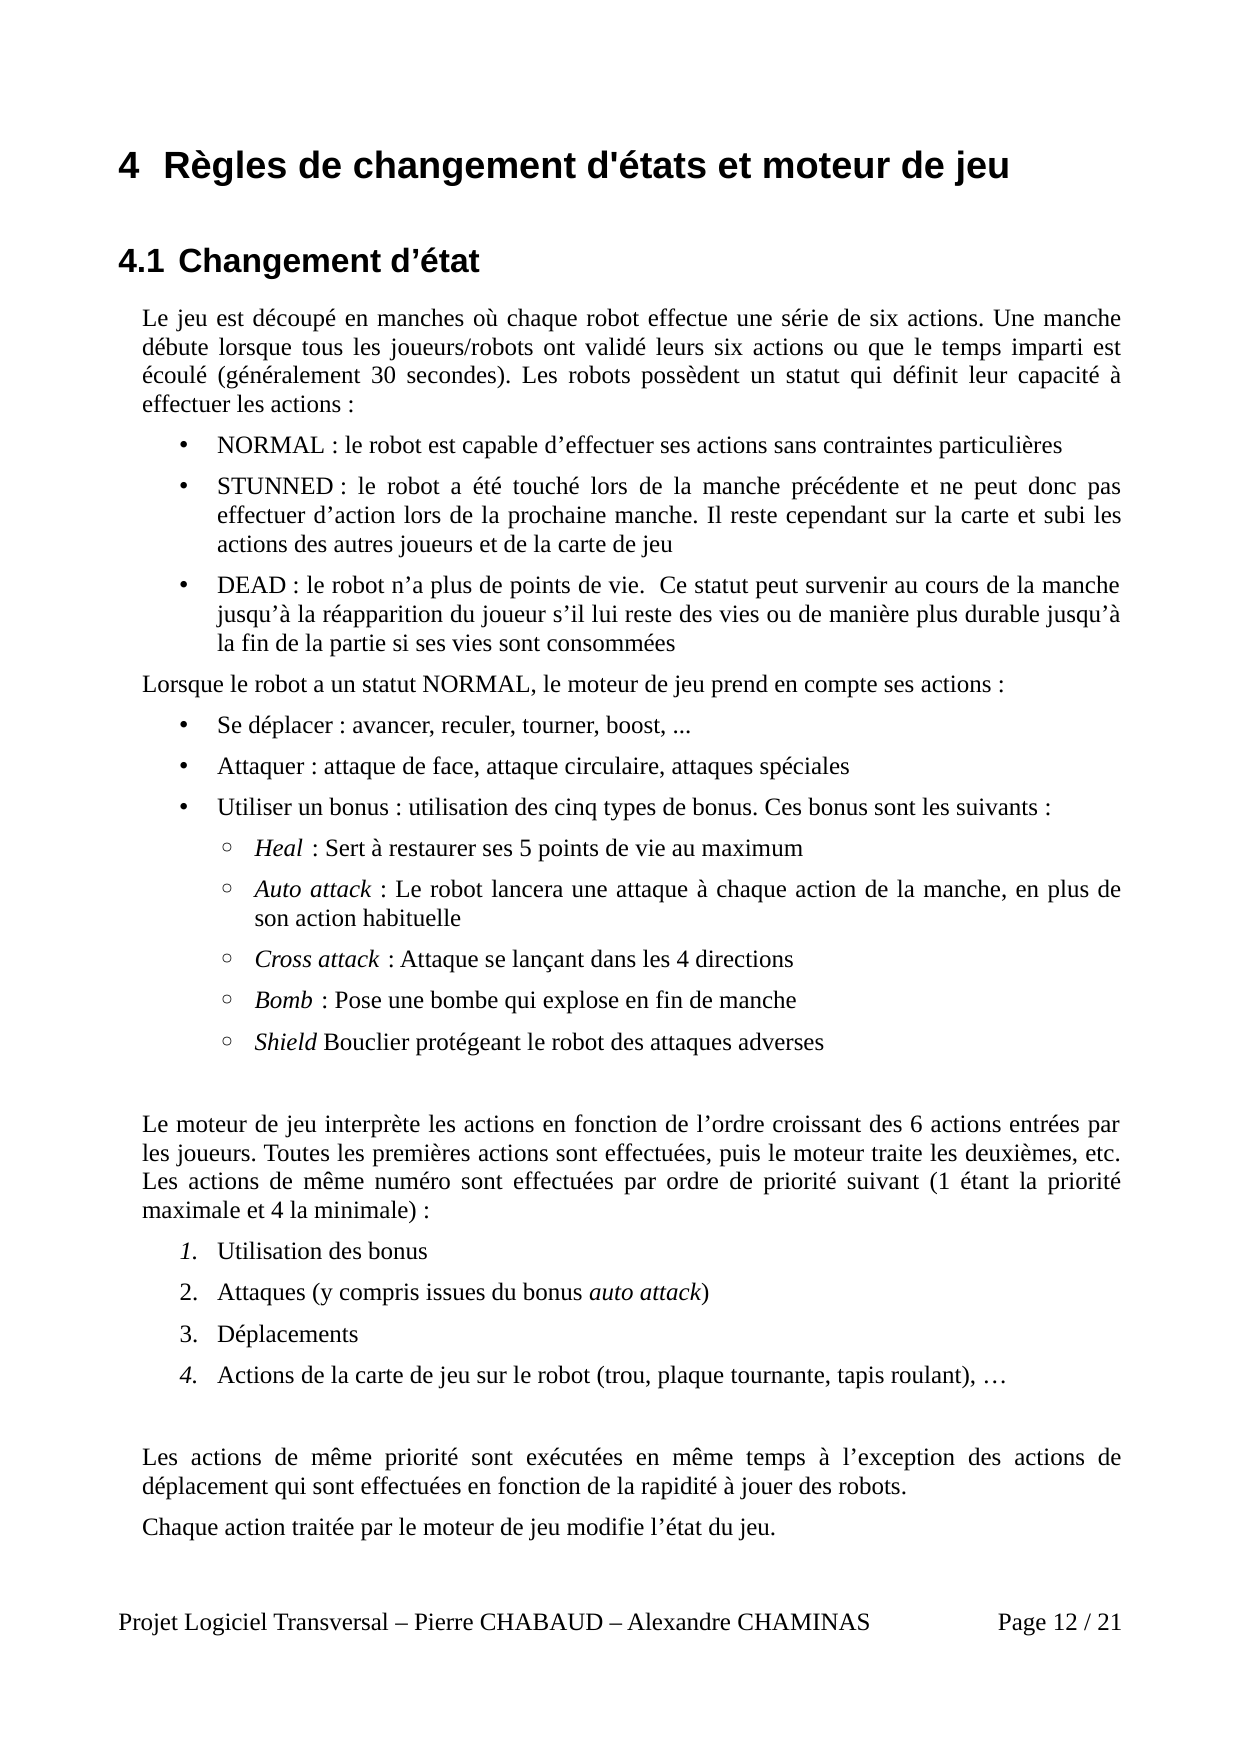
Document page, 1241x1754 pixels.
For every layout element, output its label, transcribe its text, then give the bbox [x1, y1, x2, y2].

list Shield Bouclier protégeant le robot des attaques adverses [217, 1027, 1122, 1055]
list STUNNED : le robot a été touché lors de la manche précédente et ne peut donc pas effectuer d’action lors de la prochaine manche. Il reste cependant sur la carte et subi les actions des autres joueurs et de la carte de jeu [179, 471, 1122, 558]
list Utiliser un bonus : utilisation des cinq types de bonus. Ces bonus sont les suivants : [179, 792, 1122, 821]
list Cross attack : Attaque se lançant dans les 4 directions [217, 944, 1122, 973]
list Attaques (y compris issues du bonus auto attack) [179, 1277, 1122, 1306]
list NORMAL : le robot est capable d’effectuer ses actions sans contraintes particulières [179, 430, 1122, 459]
list Se déplacer : avancer, reculer, tourner, boost, ... [179, 710, 1122, 739]
text Lorsque le robot a un statut NORMAL, le moteur de jeu prend en compte ses actions : [142, 669, 1122, 697]
list Utilisation des bonus [179, 1236, 1122, 1265]
list Auto attack : Le robot lancera une attaque à chaque action de la manche, en plus de son action habituelle [217, 874, 1122, 932]
text Le moteur de jeu interprète les actions en fonction de l’ordre croissant des 6 actions entrées par les joueurs. Toutes les premières actions sont effectuées, puis le moteur traite les deuxièmes, etc. Les actions de même numéro sont effectuées par ordre de priorité suivant (1 étant la priorité maximale et 4 la minimale) : [142, 1109, 1122, 1224]
list Attaquer : attaque de face, attaque circulaire, attaques spéciales [179, 751, 1122, 780]
list Actions de la carte de jeu sur le robot (trou, plaque tournante, tapis roulant), … [179, 1360, 1122, 1388]
list Déplacements [179, 1319, 1122, 1347]
text Les actions de même priorité sont exécutées en même temps à l’exception des actions de déplacement qui sont effectuées en fonction de la rapidité à jouer des robots. [142, 1442, 1122, 1499]
list Bomb : Pose une bombe qui explose en fin de manche [217, 986, 1122, 1014]
list DEAD : le robot n’a plus de points de vie. Ce statut peut survenir au cours de la manche jusqu’à la réapparition du joueur s’il lui reste des vies ou de manière plus durable jusqu’à la fin de la partie si ses vies sont consommées [179, 570, 1122, 656]
list Heal : Sert à restaurer ses 5 points de vie au maximum [217, 833, 1122, 862]
text Chaque action traitée par le moteur de jeu modifie l’état du jeu. [142, 1512, 1122, 1541]
subtitle Règles de changement d'états et moteur de jeu [118, 143, 1122, 187]
subtitle Changement d’état [118, 241, 1122, 279]
text Le jeu est découpé en manches où chaque robot effectue une série de six actions. Une manche débute lorsque tous les joueurs/robots ont validé leurs six actions ou que le temps imparti est écoulé (généralement 30 secondes). Les robots possèdent un statut qui définit leur capacité à effectuer les actions : [142, 303, 1122, 418]
